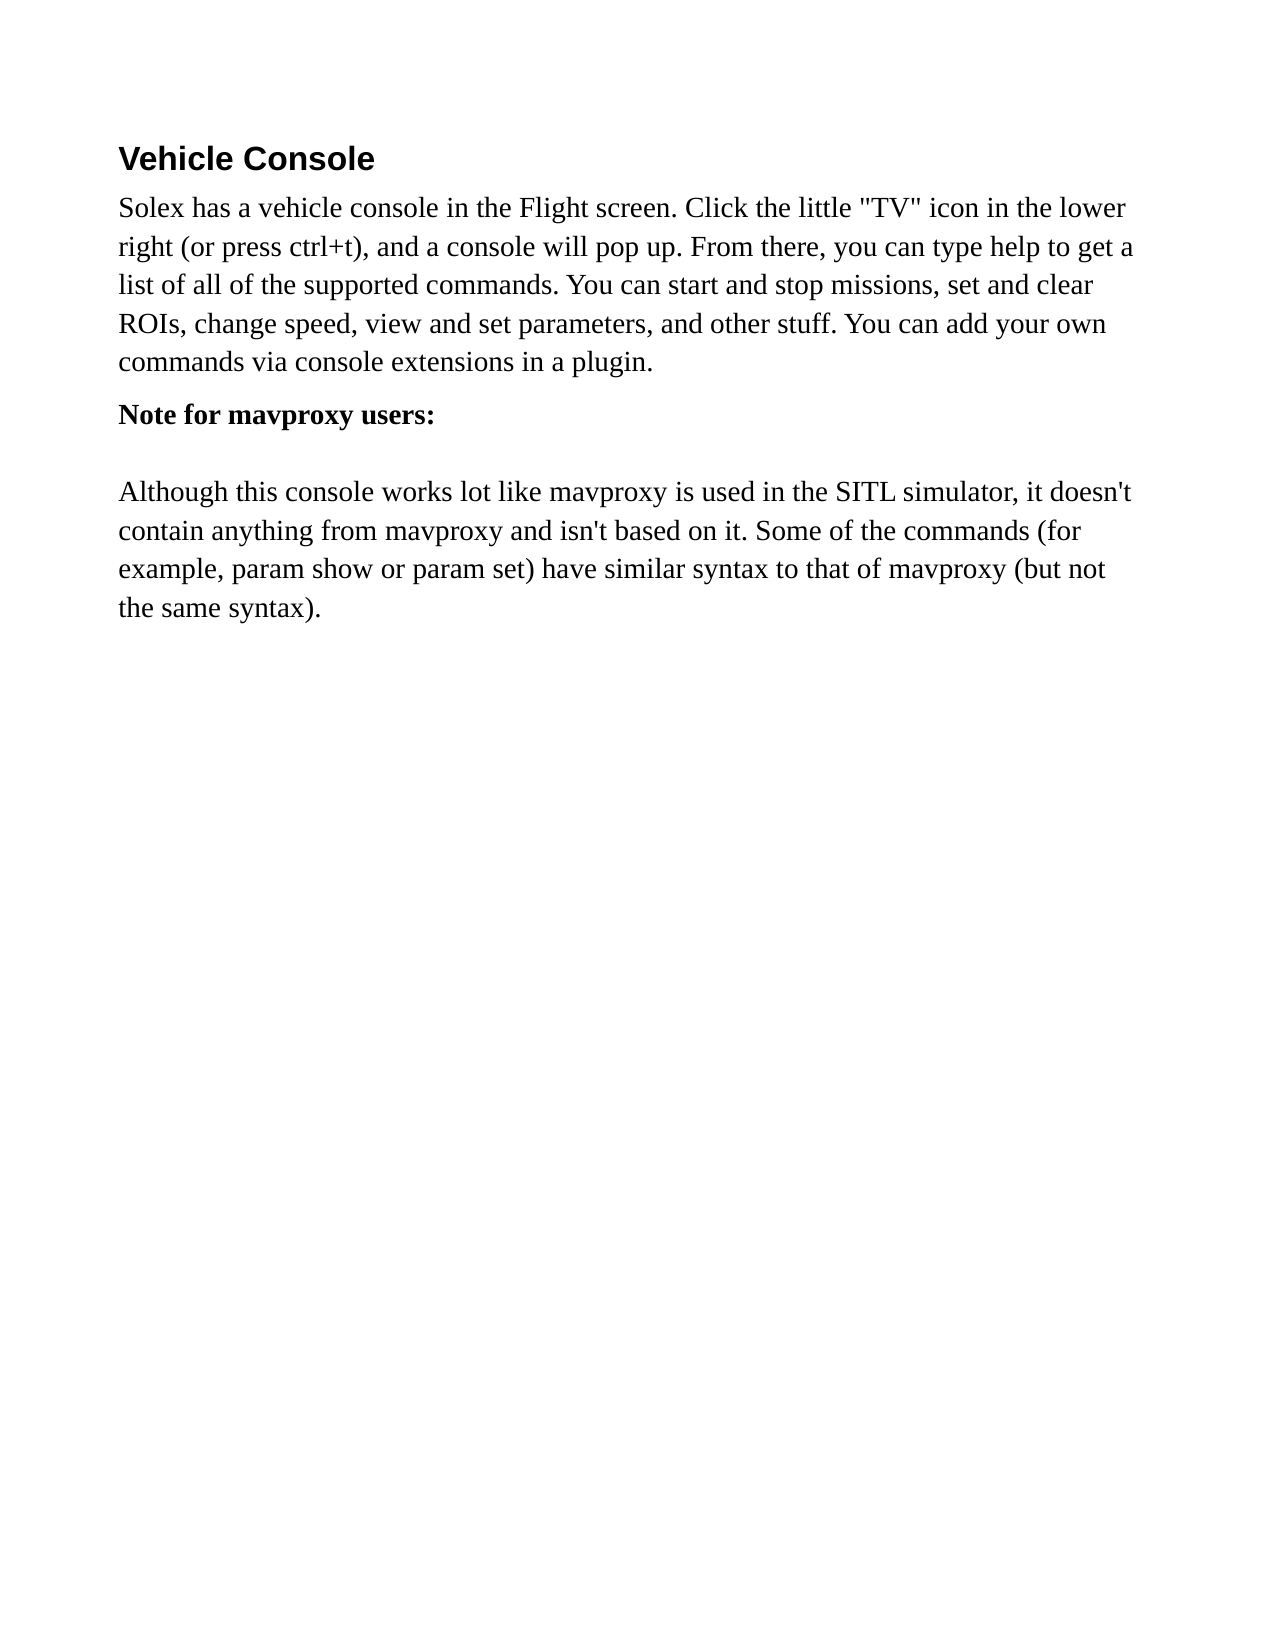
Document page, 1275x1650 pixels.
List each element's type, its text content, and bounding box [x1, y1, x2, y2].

text Note for mavproxy users: Although this console works lot like mavproxy is used in the SITL simulator, it doesn't contain anything from mavproxy and isn't based on it. Some of the commands (for example, param show or param set) have similar syntax to that of mavproxy (but not the same syntax). [118, 397, 1157, 624]
subtitle Vehicle Console [118, 139, 1157, 178]
text Solex has a vehicle console in the Flight screen. Click the little "TV" icon in the lower right (or press ctrl+t), and a console will pop up. From there, you can type help to get a list of all of the supported commands. You can start and stop missions, set and clear ROIs, change speed, view and set parameters, and other stuff. You can add your own commands via console extensions in a plugin. [118, 190, 1157, 378]
